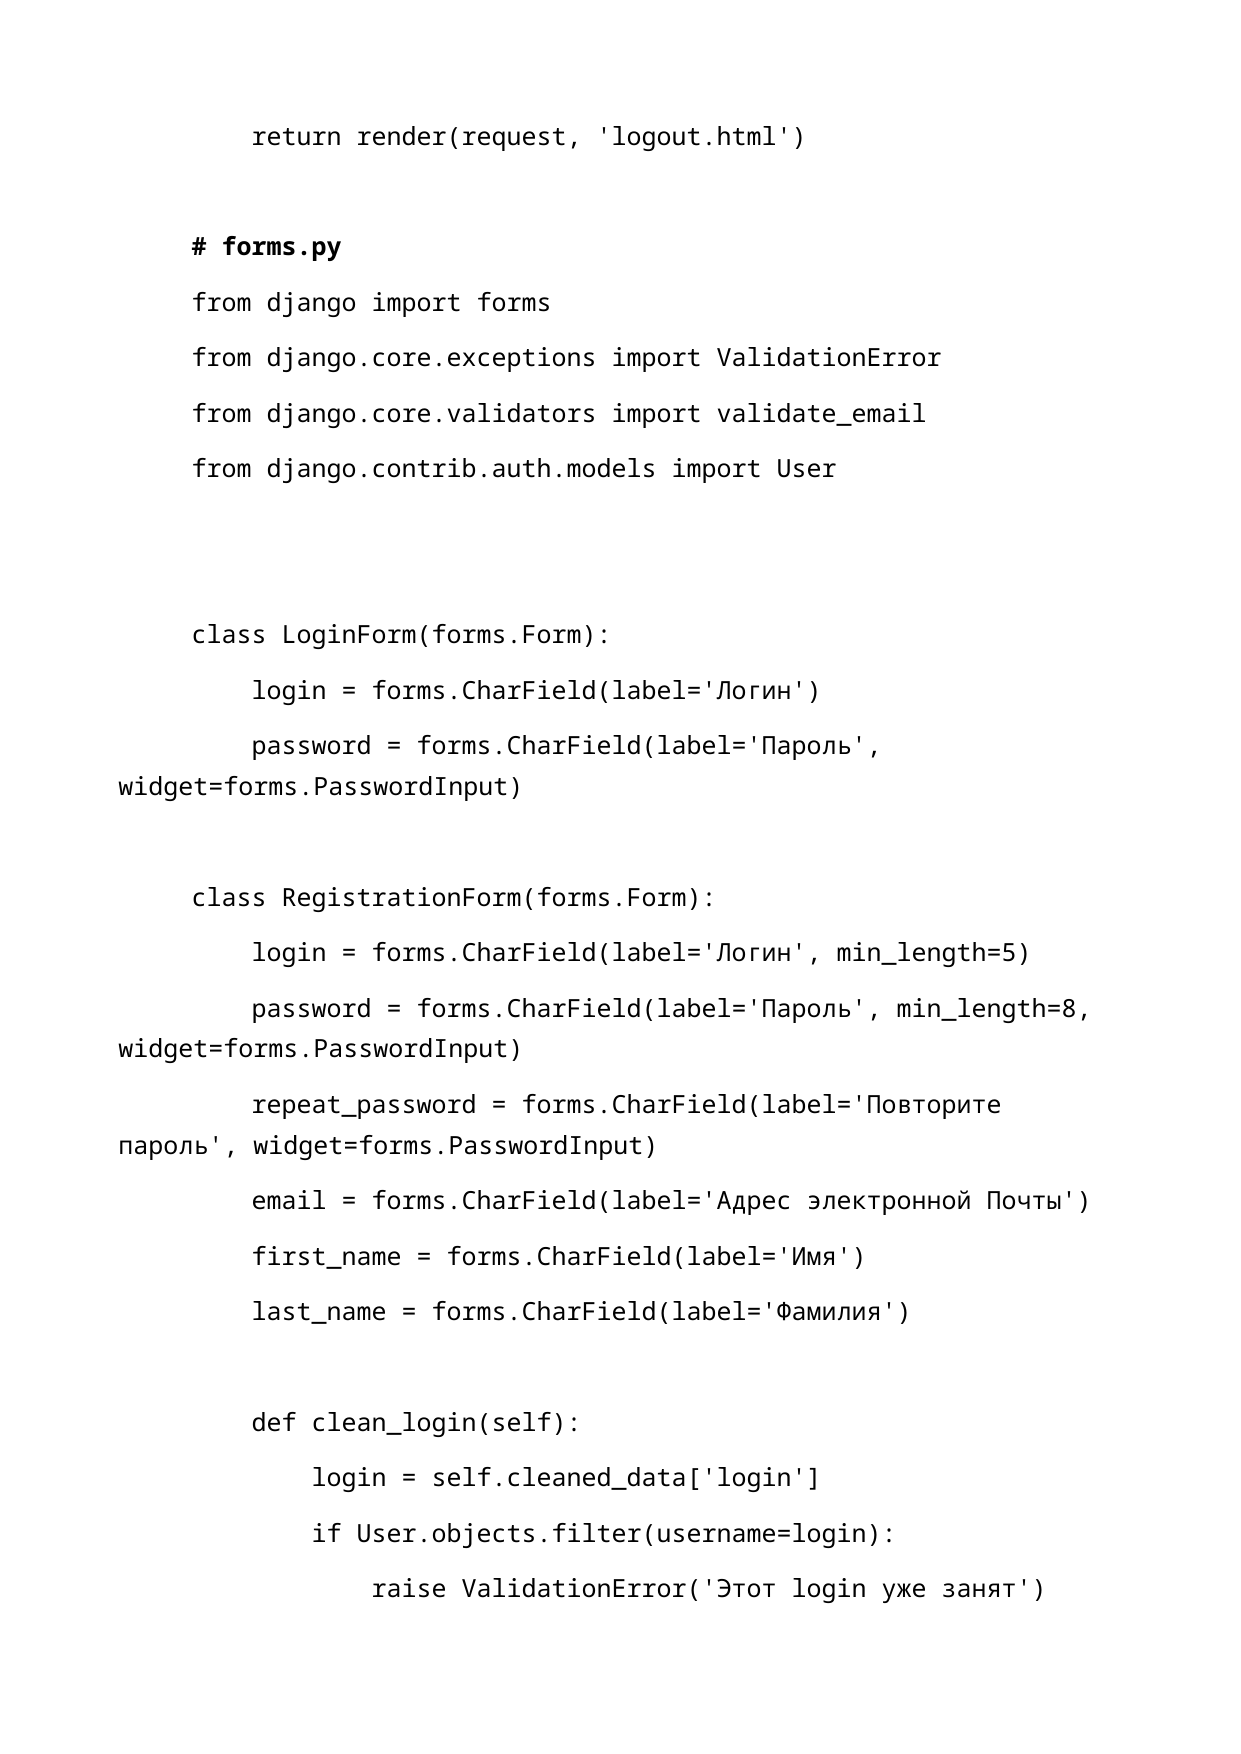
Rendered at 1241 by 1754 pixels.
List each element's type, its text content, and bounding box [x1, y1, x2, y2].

text password = forms.CharField(label='Пароль', min_length=8, widget=forms.PasswordInput) [118, 990, 1122, 1065]
text login = forms.CharField(label='Логин', min_length=5) [118, 935, 1122, 969]
text # forms.py [118, 229, 1122, 263]
text from django.core.exceptions import ValidationError [118, 340, 1122, 374]
text login = forms.CharField(label='Логин') [118, 672, 1122, 706]
text if User.objects.filter(username=login): [118, 1515, 1122, 1549]
text password = forms.CharField(label='Пароль', widget=forms.PasswordInput) [118, 728, 1122, 803]
text def clean_login(self): [118, 1404, 1122, 1438]
text return render(request, 'logout.html') [118, 118, 1122, 152]
text login = self.cleaned_data['login'] [118, 1460, 1122, 1494]
text last_name = forms.CharField(label='Фамилия') [118, 1293, 1122, 1328]
text class RegistrationForm(forms.Form): [118, 879, 1122, 913]
text class LoginForm(forms.Form): [118, 617, 1122, 651]
text from django.contrib.auth.models import User [118, 451, 1122, 485]
text first_name = forms.CharField(label='Имя') [118, 1238, 1122, 1272]
text repeat_password = forms.CharField(label='Повторите пароль', widget=forms.PasswordInput) [118, 1086, 1122, 1161]
text email = forms.CharField(label='Адрес электронной Почты') [118, 1183, 1122, 1217]
text raise ValidationError('Этот login уже занят') [118, 1571, 1122, 1605]
text from django.core.validators import validate_email [118, 395, 1122, 429]
text from django import forms [118, 284, 1122, 318]
